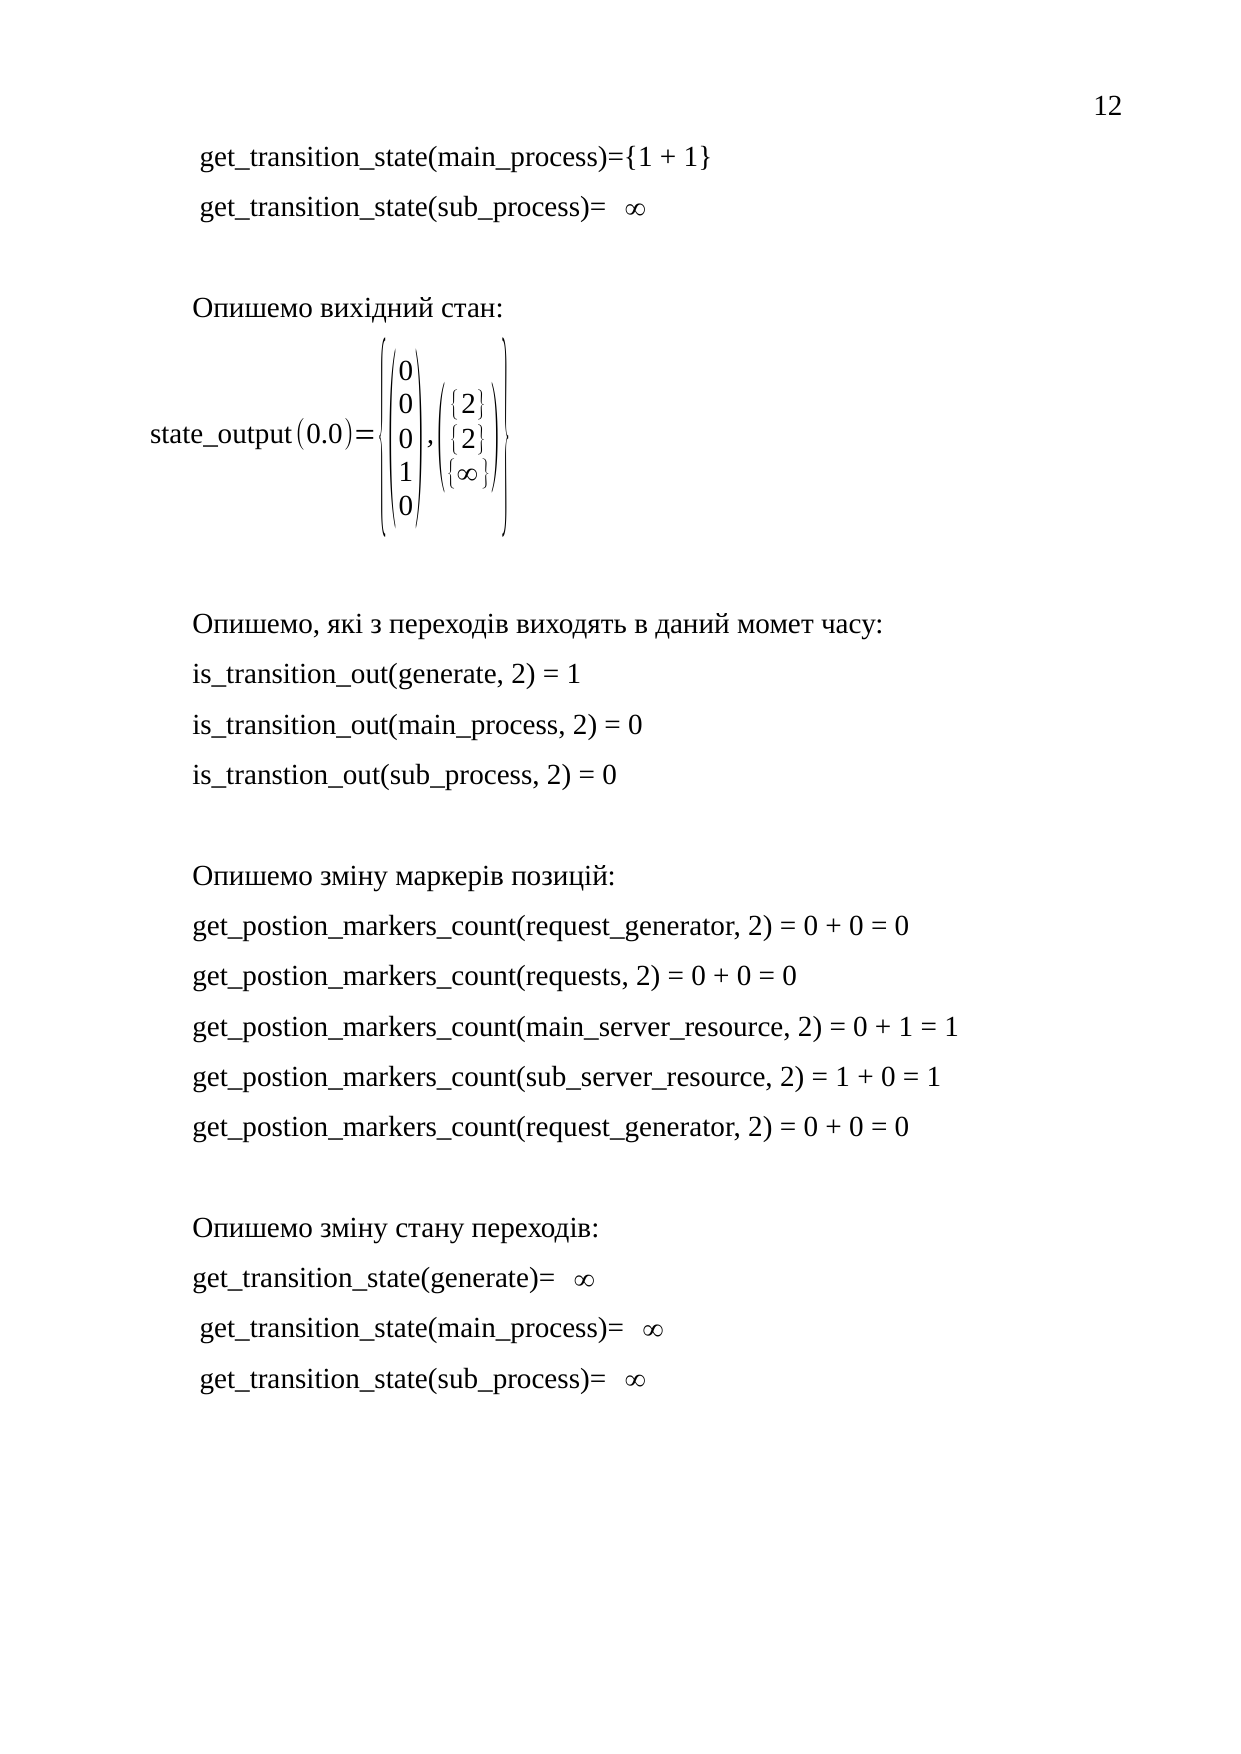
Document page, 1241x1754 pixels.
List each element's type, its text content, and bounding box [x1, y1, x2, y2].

text get_transition_state(sub_process)= [118, 189, 1122, 223]
text Опишемо, які з переходів виходять в даний момет часу: [118, 606, 1122, 640]
text get_postion_markers_count(sub_server_resource, 2) = 1 + 0 = 1 [118, 1059, 1122, 1092]
text get_postion_markers_count(requests, 2) = 0 + 0 = 0 [118, 958, 1122, 992]
text is_transition_out(generate, 2) = 1 [118, 656, 1122, 690]
text get_transition_state(generate)= [118, 1260, 1122, 1294]
text is_transition_out(main_process, 2) = 0 [118, 707, 1122, 740]
text Опишемо зміну стану переходів: [118, 1210, 1122, 1243]
text get_transition_state(main_process)= [118, 1311, 1122, 1344]
text get_transition_state(main_process)={1 + 1} [118, 139, 1122, 172]
text is_transtion_out(sub_process, 2) = 0 [118, 757, 1122, 791]
text Опишемо вихідний стан: [118, 290, 1122, 323]
text get_postion_markers_count(request_generator, 2) = 0 + 0 = 0 [118, 1109, 1122, 1143]
text get_transition_state(sub_process)= [118, 1361, 1122, 1394]
text Опишемо зміну маркерів позицій: [118, 858, 1122, 891]
text get_postion_markers_count(main_server_resource, 2) = 0 + 1 = 1 [118, 1009, 1122, 1042]
text get_postion_markers_count(request_generator, 2) = 0 + 0 = 0 [118, 908, 1122, 942]
